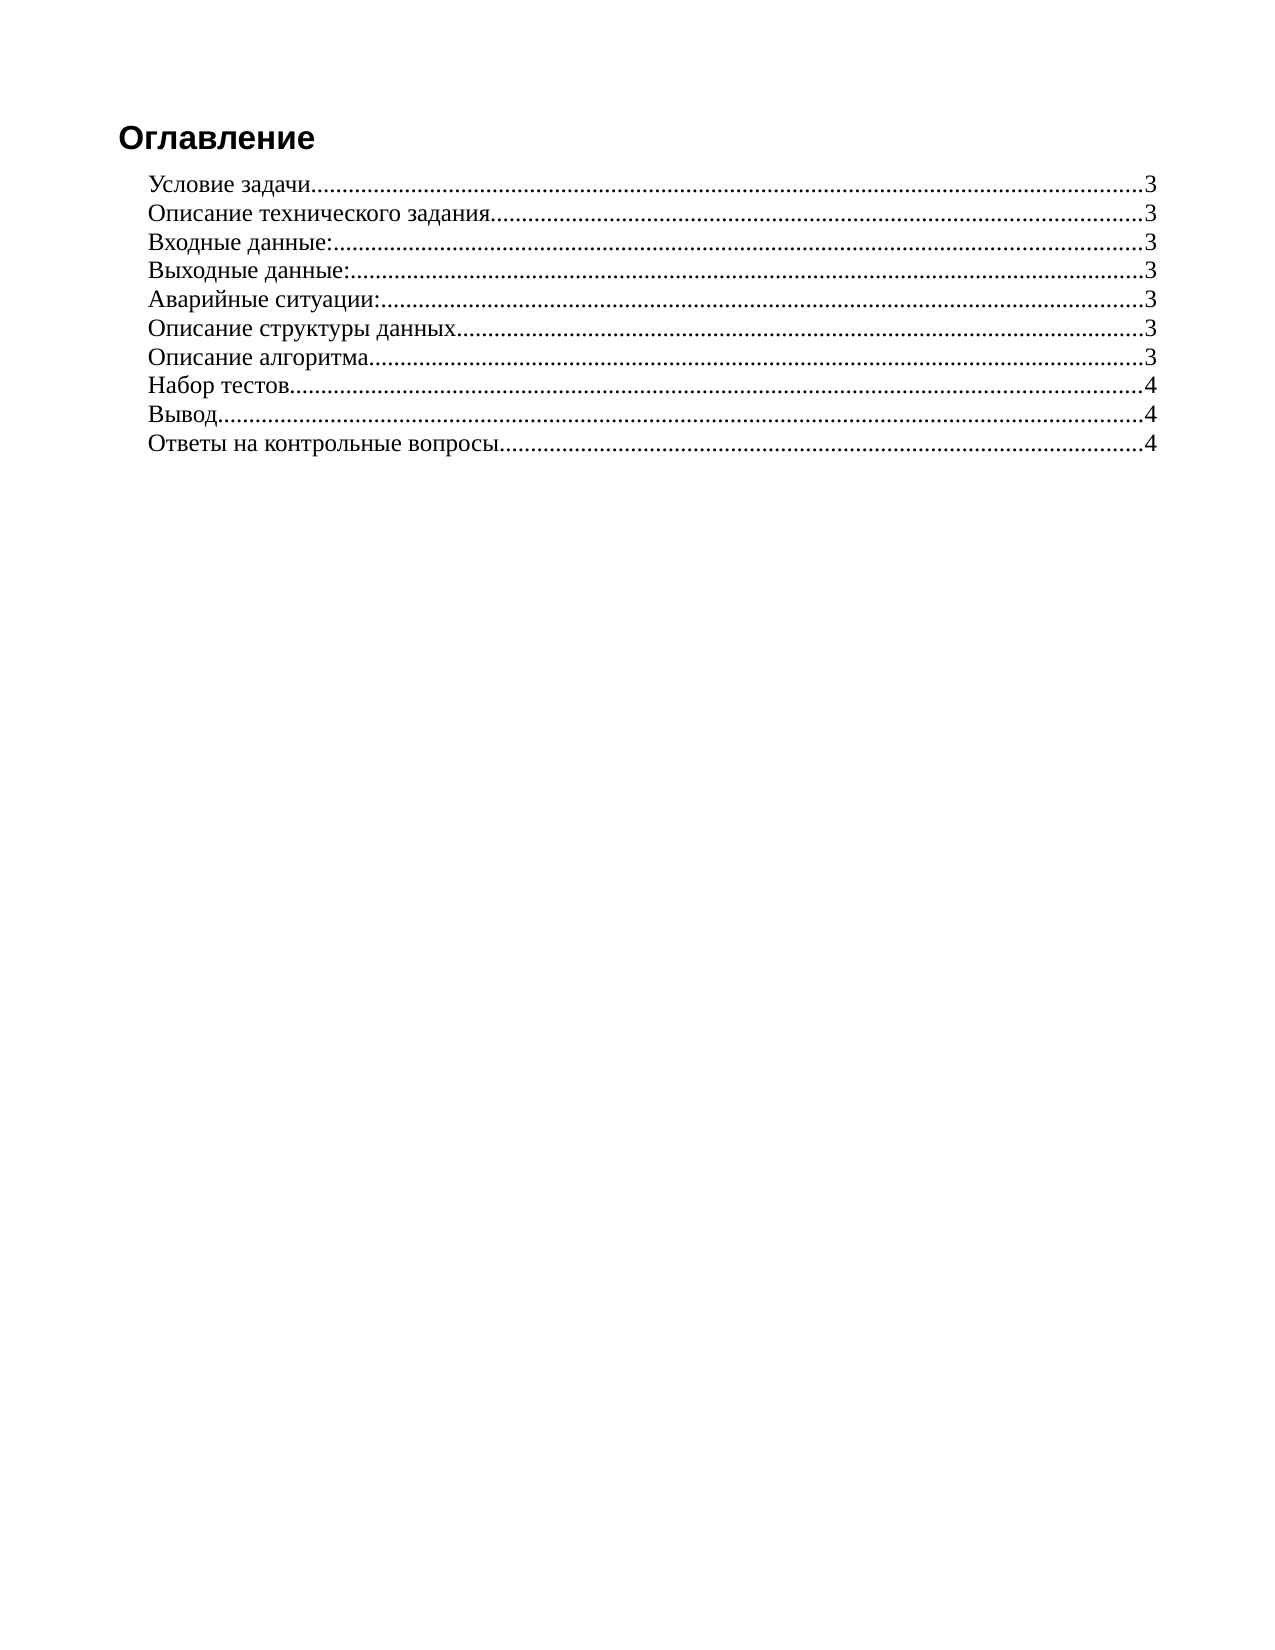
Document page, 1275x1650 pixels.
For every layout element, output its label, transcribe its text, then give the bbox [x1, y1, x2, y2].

text Набор тестов 4 [148, 370, 1157, 399]
text Ответы на контрольные вопросы 4 [148, 428, 1157, 457]
text Аварийные ситуации: 3 [148, 284, 1157, 313]
text Выходные данные: 3 [148, 255, 1157, 284]
subtitle Оглавление [118, 118, 1157, 157]
text Входные данные: 3 [148, 227, 1157, 255]
text Вывод 4 [148, 399, 1157, 428]
text Описание структуры данных 3 [148, 313, 1157, 342]
text Описание алгоритма 3 [148, 342, 1157, 370]
text Условие задачи 3 [148, 169, 1157, 198]
text Описание технического задания 3 [148, 198, 1157, 227]
